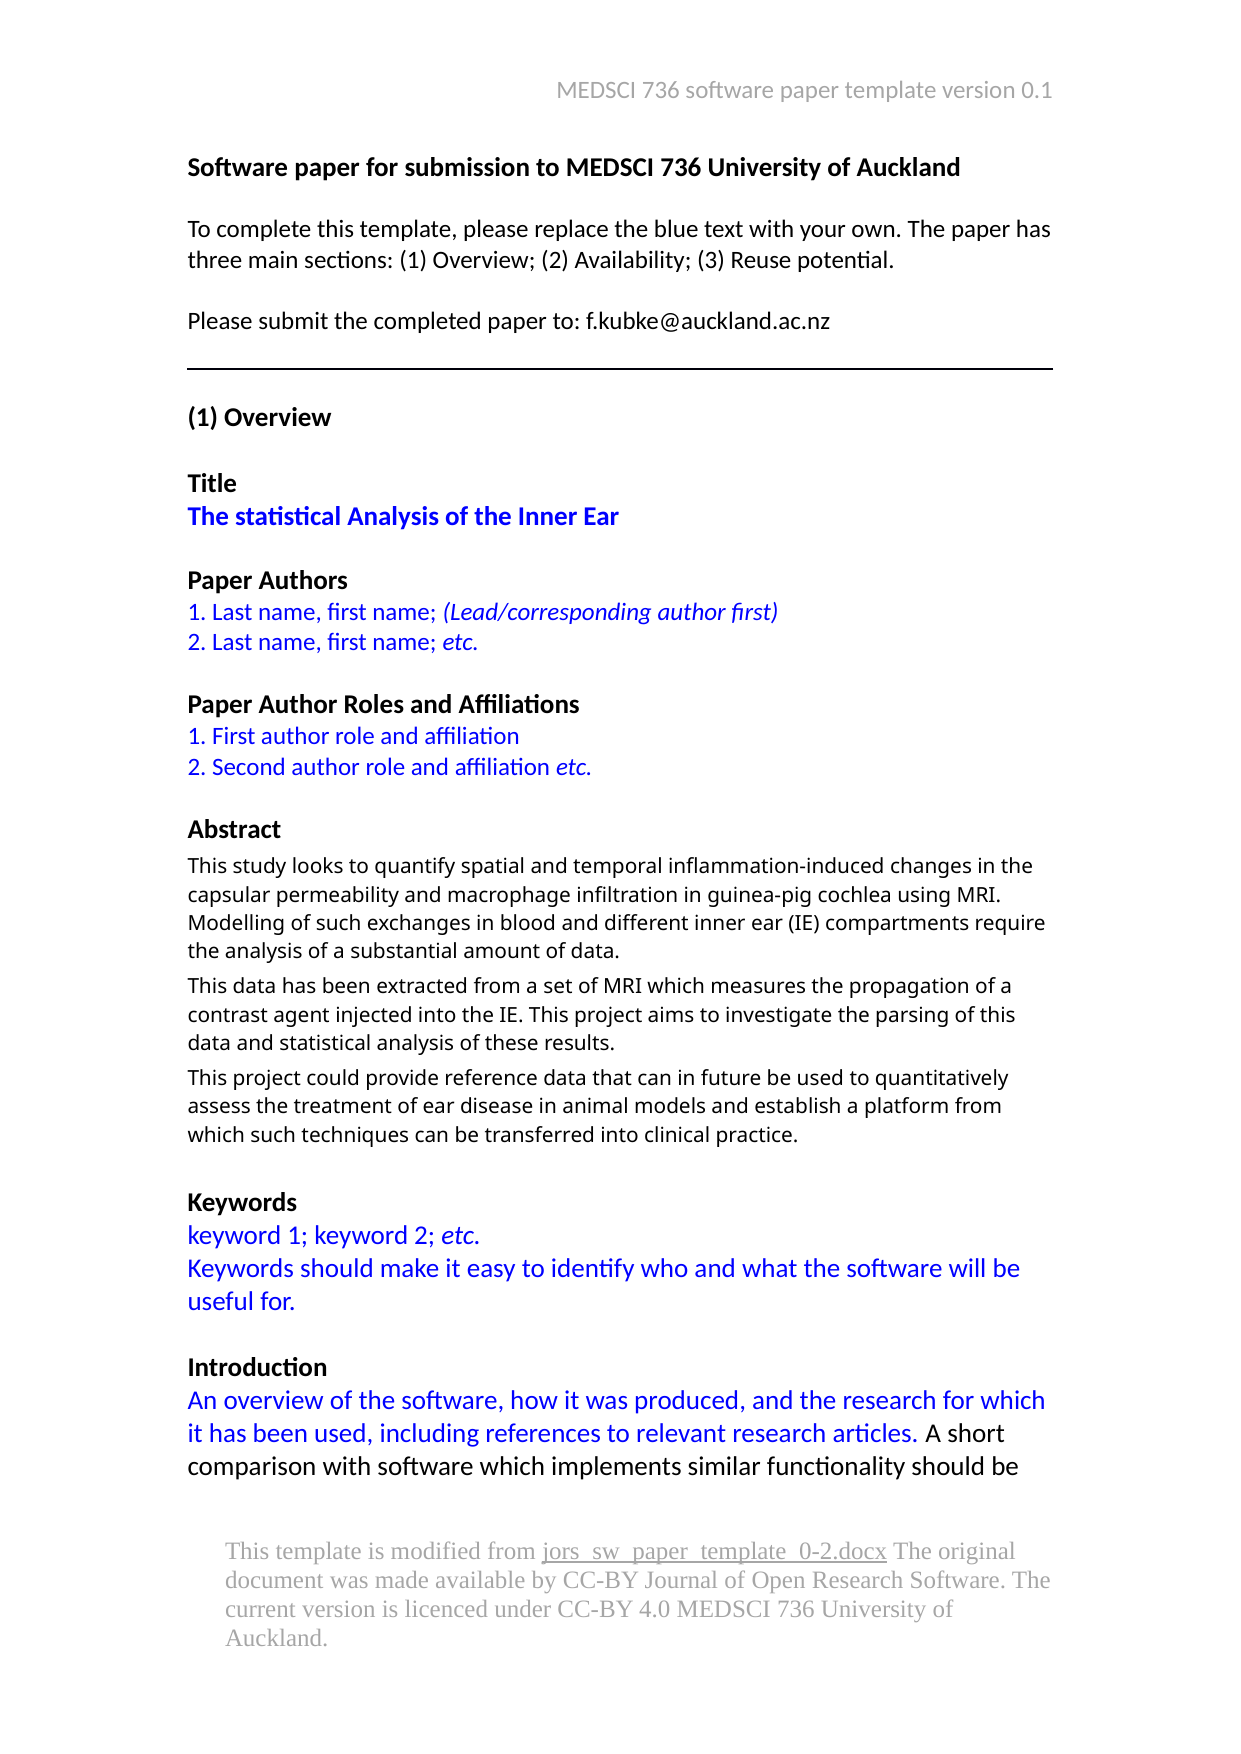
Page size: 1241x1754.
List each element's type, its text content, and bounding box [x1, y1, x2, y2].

subtitle An overview of the software, how it was produced, and the research for which it has been used, including references to relevant research articles. A short comparison with software which implements similar functionality should be [187, 1383, 1053, 1482]
text This data has been extracted from a set of MRI which measures the propagation of a contrast agent injected into the IE. This project aims to investigate the parsing of this data and statistical analysis of these results. [187, 971, 1053, 1057]
title The statistical Analysis of the Inner Ear [187, 499, 1053, 532]
text Software paper for submission to MEDSCI 736 University of Auckland [187, 150, 1053, 183]
text 1. Last name, first name; (Lead/corresponding author first) [187, 596, 1053, 626]
title Title [187, 466, 1053, 499]
subtitle Keywords should make it easy to identify who and what the software will be useful for. [187, 1251, 1053, 1317]
text To complete this template, please replace the blue text with your own. The paper has three main sections: (1) Overview; (2) Availability; (3) Reuse potential. [187, 213, 1053, 274]
text (1) Overview [187, 400, 1053, 433]
subtitle Keywords [187, 1185, 1053, 1218]
text 1. First author role and affiliation [187, 721, 1053, 751]
text 2. Last name, first name; etc. [187, 626, 1053, 657]
subtitle Abstract [187, 812, 1053, 845]
subtitle keyword 1; keyword 2; etc. [187, 1218, 1053, 1251]
subtitle Paper Authors [187, 563, 1053, 596]
text This study looks to quantify spatial and temporal inflammation-induced changes in the capsular permeability and macrophage infiltration in guinea-pig cochlea using MRI. Modelling of such exchanges in blood and different inner ear (IE) compartments require the analysis of a substantial amount of data. [187, 851, 1053, 965]
text This project could provide reference data that can in future be used to quantitatively assess the treatment of ear disease in animal models and establish a platform from which such techniques can be transferred into clinical practice. [187, 1063, 1053, 1148]
text 2. Second author role and affiliation etc. [187, 751, 1053, 782]
subtitle Introduction [187, 1350, 1053, 1383]
text Please submit the completed paper to: f.kubke@auckland.ac.nz [187, 305, 1053, 336]
subtitle Paper Author Roles and Affiliations [187, 687, 1053, 721]
